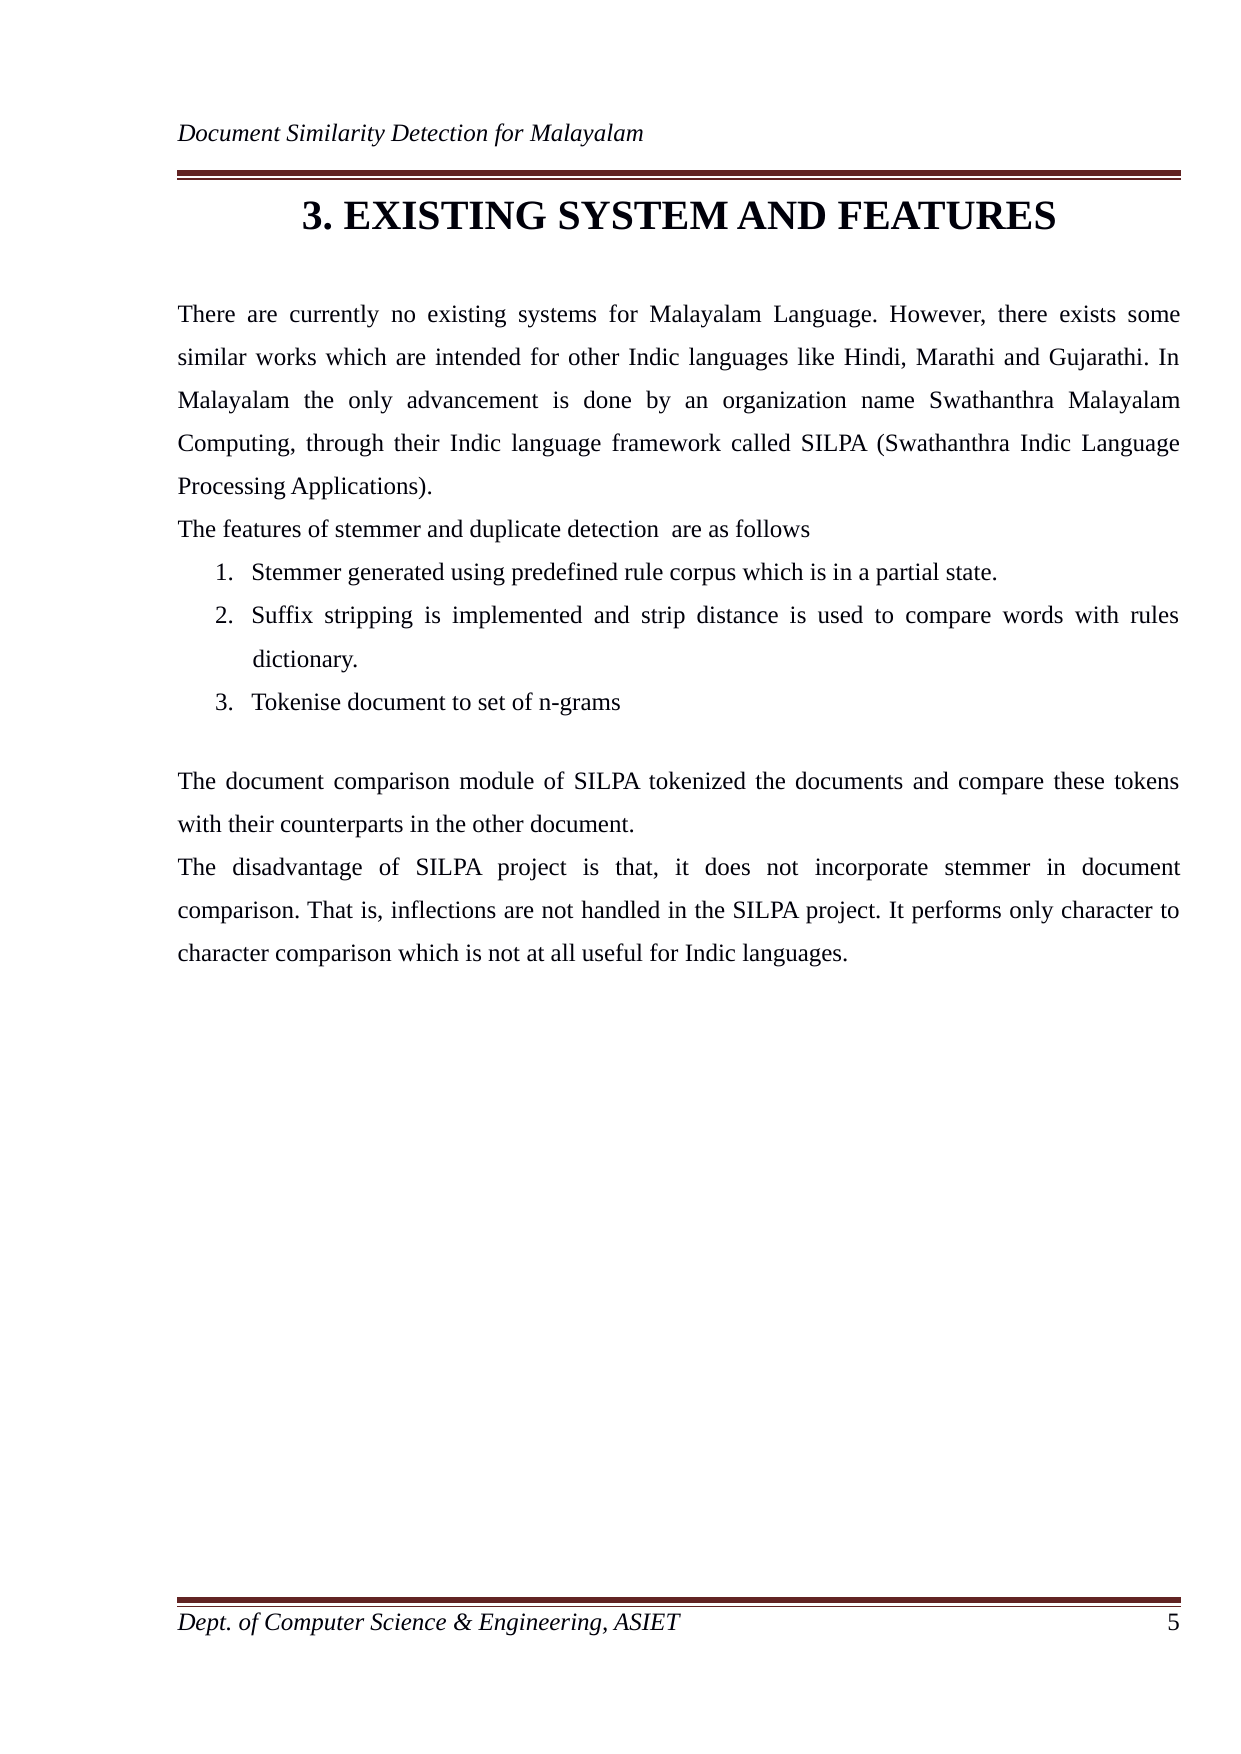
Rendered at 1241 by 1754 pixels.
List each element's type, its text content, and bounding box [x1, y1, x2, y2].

list Stemmer generated using predefined rule corpus which is in a partial state. [215, 557, 1181, 586]
text There are currently no existing systems for Malayalam Language. However, there exists some similar works which are intended for other Indic languages like Hindi, Marathi and Gujarathi. In Malayalam the only advancement is done by an organization name Swathanthra Malayalam Computing, through their Indic language framework called SILPA (Swathanthra Indic Language Processing Applications). [177, 299, 1181, 500]
list Tokenise document to set of n-grams [215, 687, 1181, 716]
text The disadvantage of SILPA project is that, it does not incorporate stemmer in document comparison. That is, inflections are not handled in the SILPA project. It performs only character to character comparison which is not at all useful for Indic languages. [177, 852, 1181, 967]
list Suffix stripping is implemented and strip distance is used to compare words with rules dictionary. [215, 601, 1181, 672]
text The document comparison module of SILPA tokenized the documents and compare these tokens with their counterparts in the other document. [177, 766, 1181, 838]
text The features of stemmer and duplicate detection are as follows [177, 514, 1181, 543]
text 3. EXISTING SYSTEM AND FEATURES [177, 191, 1181, 239]
